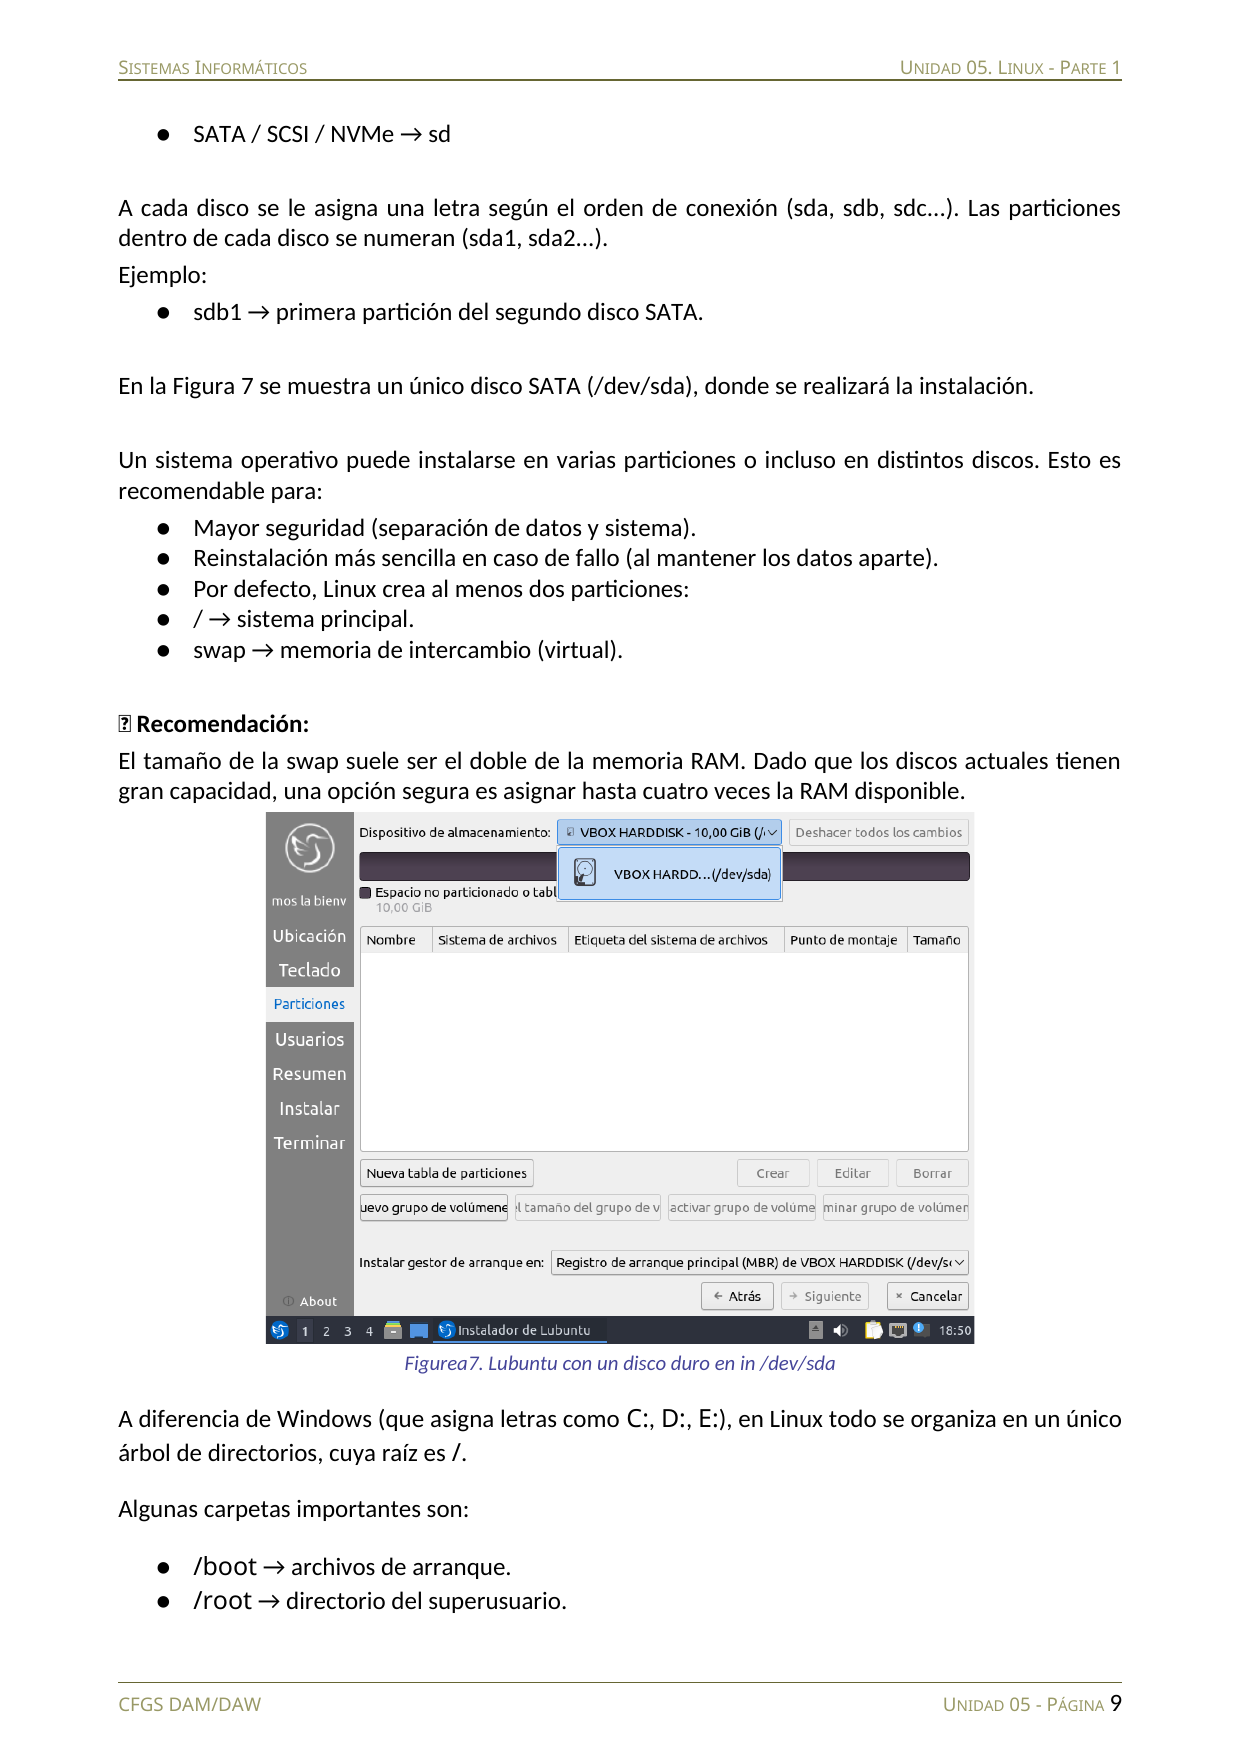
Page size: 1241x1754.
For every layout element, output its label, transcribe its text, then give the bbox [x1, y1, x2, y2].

list /root → directorio del superusuario. [156, 1583, 1122, 1617]
text Ejemplo: [118, 259, 1122, 290]
text Algunas carpetas importantes son: [118, 1493, 1122, 1524]
list Reinstalación más sencilla en caso de fallo (al mantener los datos aparte). [156, 542, 1122, 573]
list / → sistema principal. [156, 603, 1122, 634]
text Un sistema operativo puede instalarse en varias particiones o incluso en distintos discos. Esto es recomendable para: [118, 444, 1122, 505]
picture [265, 812, 975, 1344]
list swap → memoria de intercambio (virtual). [156, 634, 1122, 664]
list Mayor seguridad (separación de datos y sistema). [156, 512, 1122, 542]
text A diferencia de Windows (que asigna letras como C:, D:, E:), en Linux todo se organiza en un único árbol de directorios, cuya raíz es /. [118, 1400, 1122, 1468]
text 💡 Recomendación: [118, 708, 1122, 738]
list sdb1 → primera partición del segundo disco SATA. [156, 296, 1122, 327]
text En la Figura 7 se muestra un único disco SATA (/dev/sda), donde se realizará la instalación. [118, 370, 1122, 401]
list /boot → archivos de arranque. [156, 1549, 1122, 1583]
list SATA / SCSI / NVMe → sd [156, 118, 1122, 148]
text Figurea7. Lubuntu con un disco duro en in /dev/sda [118, 1350, 1122, 1375]
text A cada disco se le asigna una letra según el orden de conexión (sda, sdb, sdc...). Las particiones dentro de cada disco se numeran (sda1, sda2...). [118, 192, 1122, 253]
list Por defecto, Linux crea al menos dos particiones: [156, 573, 1122, 603]
text El tamaño de la swap suele ser el doble de la memoria RAM. Dado que los discos actuales tienen gran capacidad, una opción segura es asignar hasta cuatro veces la RAM disponible. [118, 745, 1122, 806]
